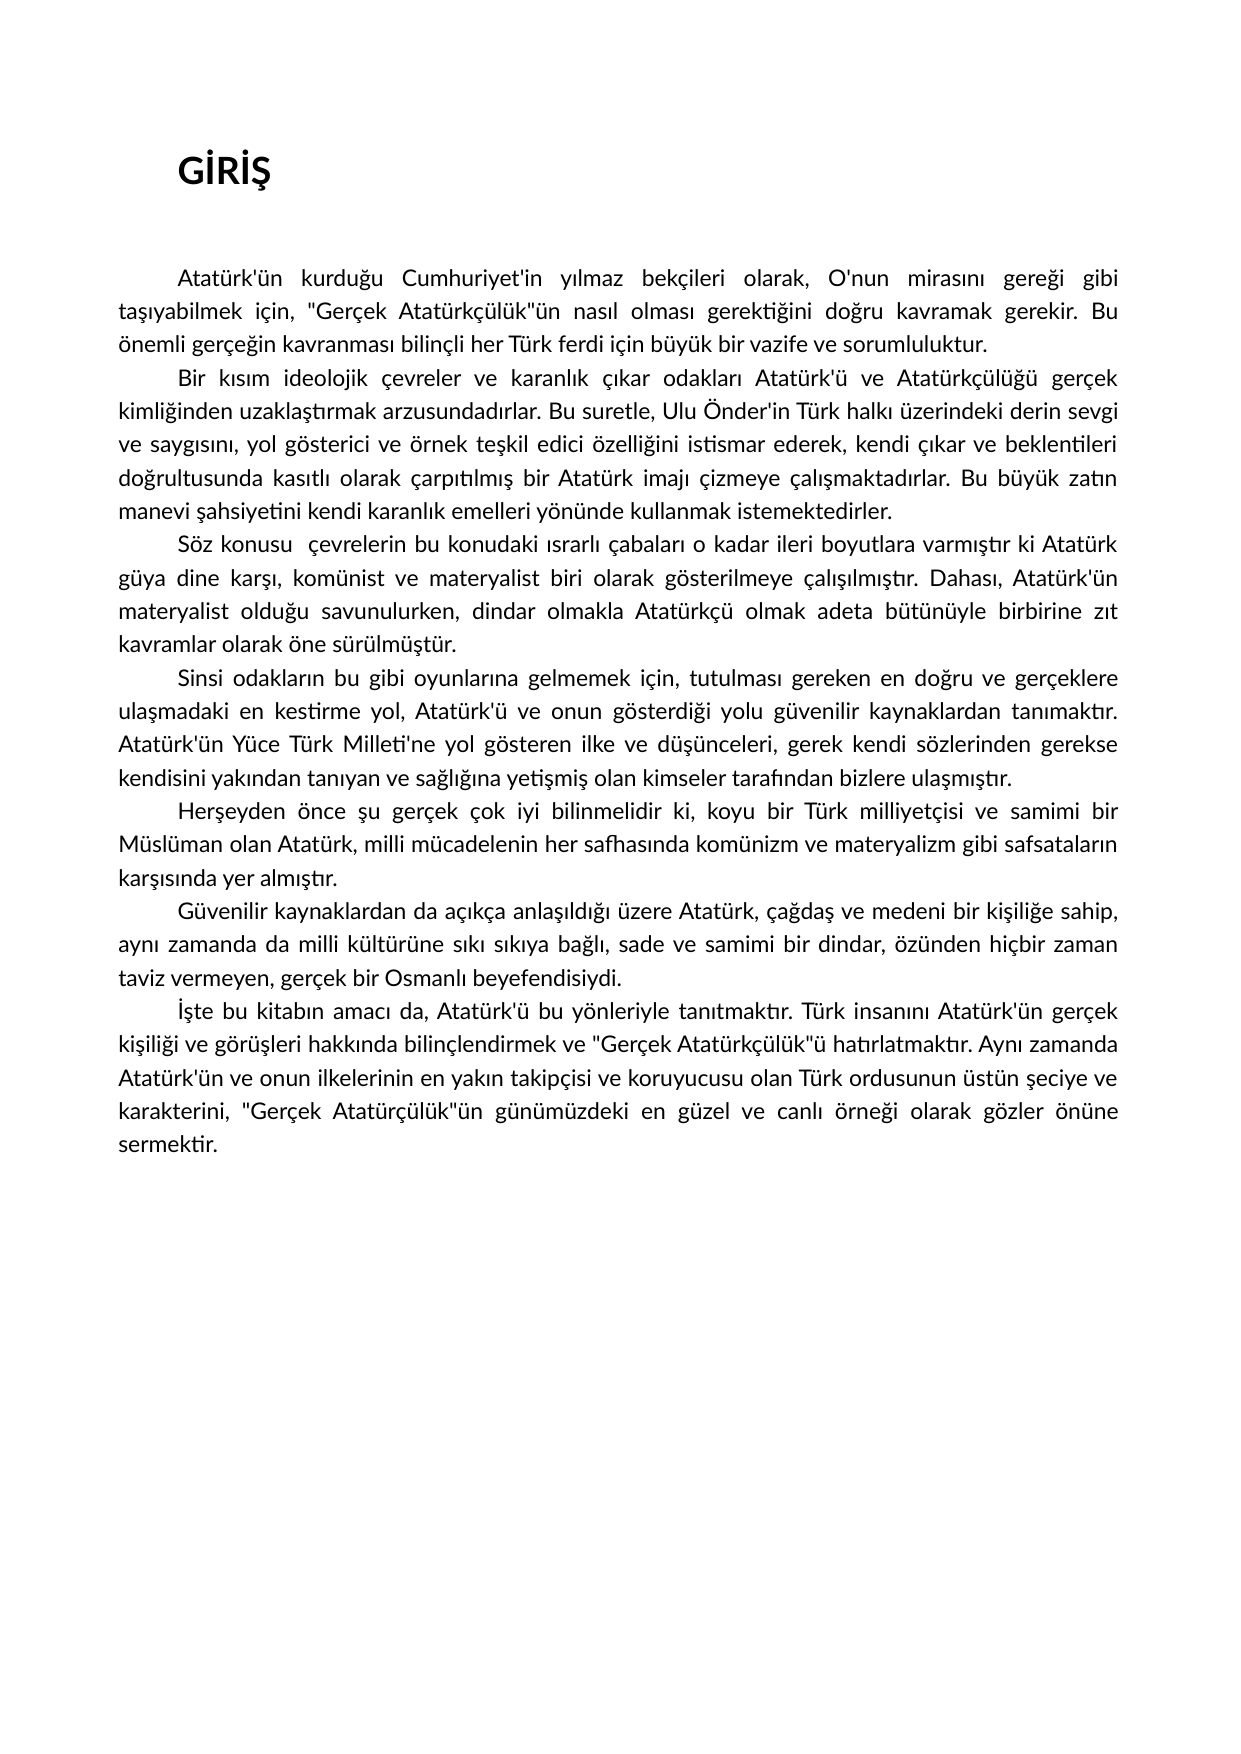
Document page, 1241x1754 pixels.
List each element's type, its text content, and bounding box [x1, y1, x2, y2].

text Bir kısım ideolojik çevreler ve karanlık çıkar odakları Atatürk'ü ve Atatürkçülüğü gerçek kimliğinden uzaklaştırmak arzusundadırlar. Bu suretle, Ulu Önder'in Türk halkı üzerindeki derin sevgi ve saygısını, yol gösterici ve örnek teşkil edici özelliğini istismar ederek, kendi çıkar ve beklentileri doğrultusunda kasıtlı olarak çarpıtılmış bir Atatürk imajı çizmeye çalışmaktadırlar. Bu büyük zatın manevi şahsiyetini kendi karanlık emelleri yönünde kullanmak istemektedirler. [118, 359, 1119, 526]
text Güvenilir kaynaklardan da açıkça anlaşıldığı üzere Atatürk, çağdaş ve medeni bir kişiliğe sahip, aynı zamanda da milli kültürüne sıkı sıkıya bağlı, sade ve samimi bir dindar, özünden hiçbir zaman taviz vermeyen, gerçek bir Osmanlı beyefendisiydi. [118, 893, 1119, 993]
text Herşeyden önce şu gerçek çok iyi bilinmelidir ki, koyu bir Türk milliyetçisi ve samimi bir Müslüman olan Atatürk, milli mücadelenin her safhasında komünizm ve materyalizm gibi safsataların karşısında yer almıştır. [118, 793, 1119, 893]
text İşte bu kitabın amacı da, Atatürk'ü bu yönleriyle tanıtmaktır. Türk insanını Atatürk'ün gerçek kişiliği ve görüşleri hakkında bilinçlendirmek ve "Gerçek Atatürkçülük"ü hatırlatmaktır. Aynı zamanda Atatürk'ün ve onun ilkelerinin en yakın takipçisi ve koruyucusu olan Türk ordusunun üstün şeciye ve karakterini, "Gerçek Atatürçülük"ün günümüzdeki en güzel ve canlı örneği olarak gözler önüne sermektir. [118, 993, 1119, 1159]
text GİRİŞ [118, 148, 1119, 193]
text Sinsi odakların bu gibi oyunlarına gelmemek için, tutulması gereken en doğru ve gerçeklere ulaşmadaki en kestirme yol, Atatürk'ü ve onun gösterdiği yolu güvenilir kaynaklardan tanımaktır. Atatürk'ün Yüce Türk Milleti'ne yol gösteren ilke ve düşünceleri, gerek kendi sözlerinden gerekse kendisini yakından tanıyan ve sağlığına yetişmiş olan kimseler tarafından bizlere ulaşmıştır. [118, 659, 1119, 793]
text Atatürk'ün kurduğu Cumhuriyet'in yılmaz bekçileri olarak, O'nun mirasını gereği gibi taşıyabilmek için, "Gerçek Atatürkçülük"ün nasıl olması gerektiğini doğru kavramak gerekir. Bu önemli gerçeğin kavranması bilinçli her Türk ferdi için büyük bir vazife ve sorumluluktur. [118, 259, 1119, 359]
text Söz konusu çevrelerin bu konudaki ısrarlı çabaları o kadar ileri boyutlara varmıştır ki Atatürk güya dine karşı, komünist ve materyalist biri olarak gösterilmeye çalışılmıştır. Dahası, Atatürk'ün materyalist olduğu savunulurken, dindar olmakla Atatürkçü olmak adeta bütünüyle birbirine zıt kavramlar olarak öne sürülmüştür. [118, 526, 1119, 659]
